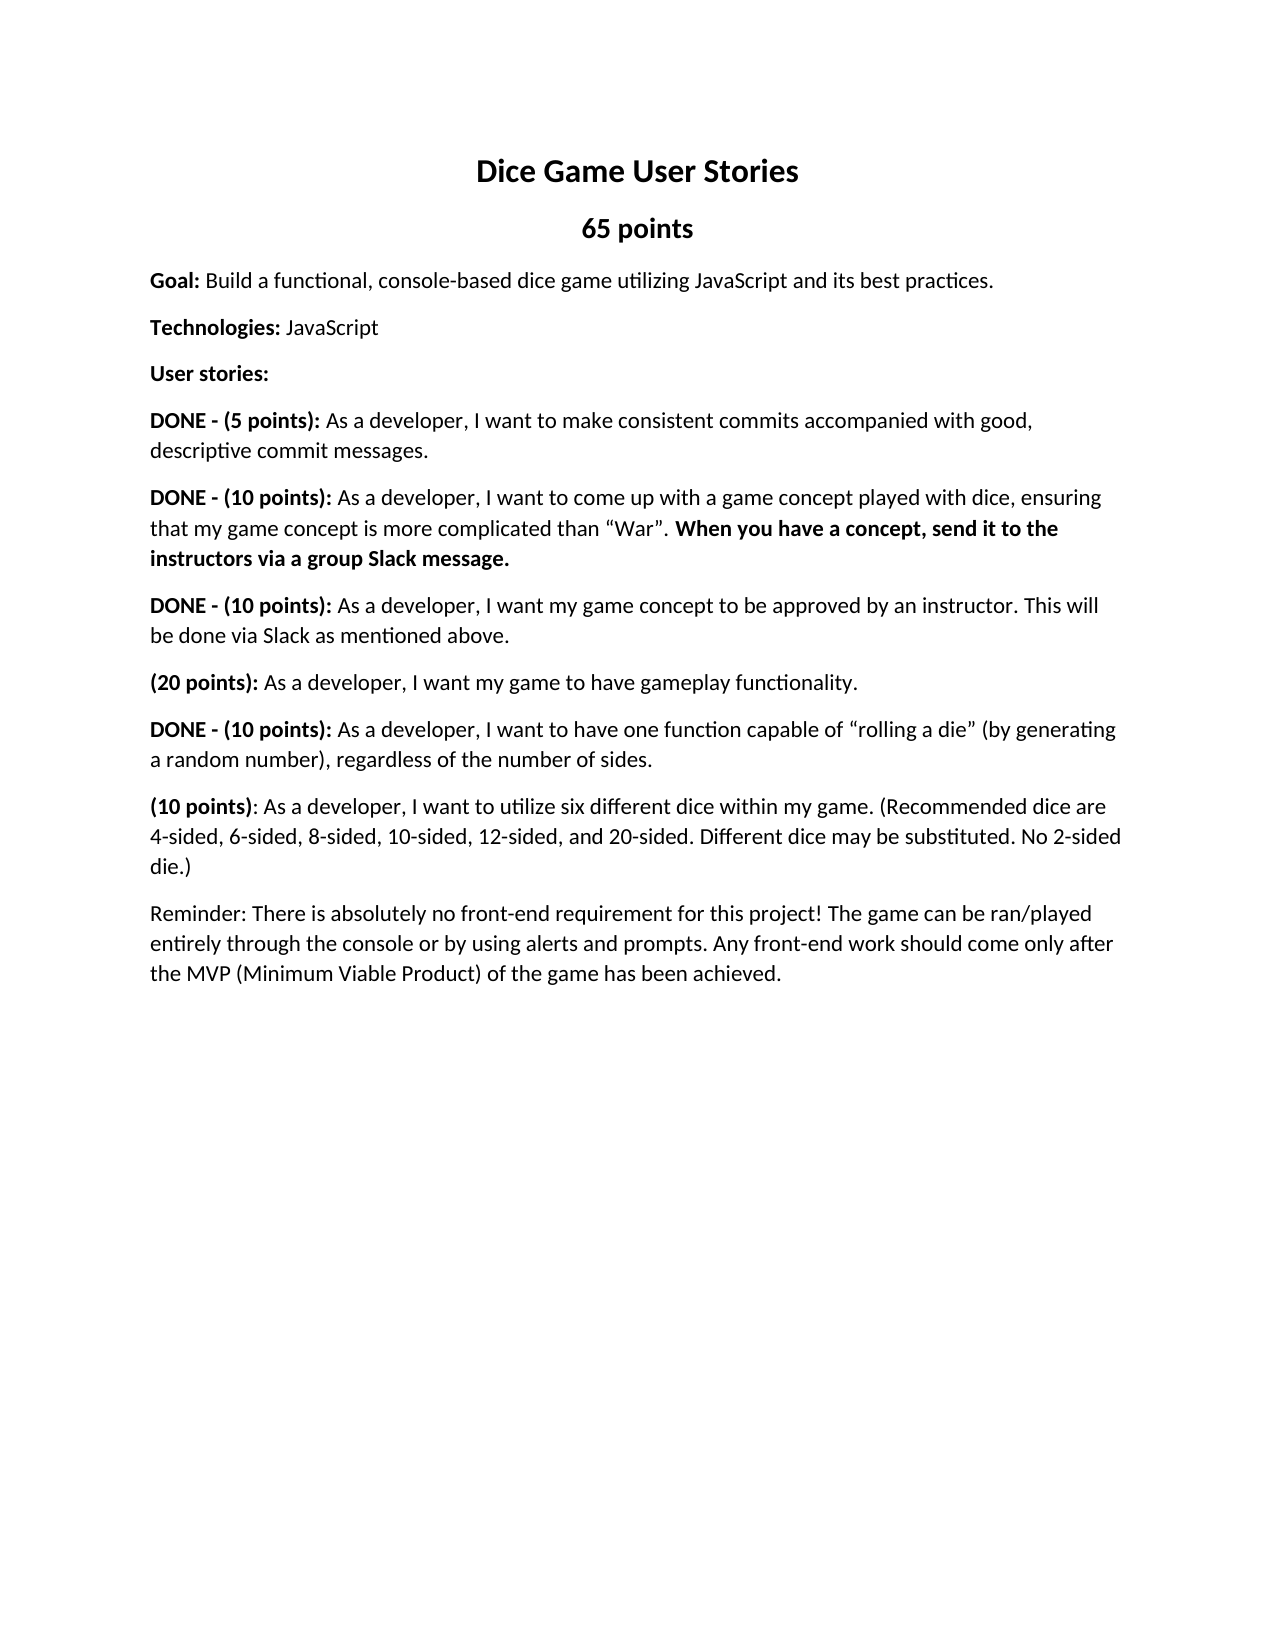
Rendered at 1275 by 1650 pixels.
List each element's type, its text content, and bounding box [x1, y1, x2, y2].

text 65 points [150, 211, 1125, 246]
text DONE - (10 points): As a developer, I want to come up with a game concept played with dice, ensuring that my game concept is more complicated than “War”. When you have a concept, send it to the instructors via a group Slack message. [150, 483, 1125, 572]
text DONE - (5 points): As a developer, I want to make consistent commits accompanied with good, descriptive commit messages. [150, 406, 1125, 464]
text Dice Game User Stories [150, 150, 1125, 191]
text (10 points): As a developer, I want to utilize six different dice within my game. (Recommended dice are 4-sided, 6-sided, 8-sided, 10-sided, 12-sided, and 20-sided. Different dice may be substituted. No 2-sided die.) [150, 792, 1125, 880]
text DONE - (10 points): As a developer, I want my game concept to be approved by an instructor. This will be done via Slack as mentioned above. [150, 591, 1125, 649]
text (20 points): As a developer, I want my game to have gameplay functionality. [150, 668, 1125, 696]
text User stories: [150, 359, 1125, 387]
text DONE - (10 points): As a developer, I want to have one function capable of “rolling a die” (by generating a random number), regardless of the number of sides. [150, 715, 1125, 773]
text Goal: Build a functional, console-based dice game utilizing JavaScript and its best practices. [150, 266, 1125, 294]
text Reminder: There is absolutely no front-end requirement for this project! The game can be ran/played entirely through the console or by using alerts and prompts. Any front-end work should come only after the MVP (Minimum Viable Product) of the game has been achieved. [150, 899, 1125, 987]
text Technologies: JavaScript [150, 313, 1125, 341]
